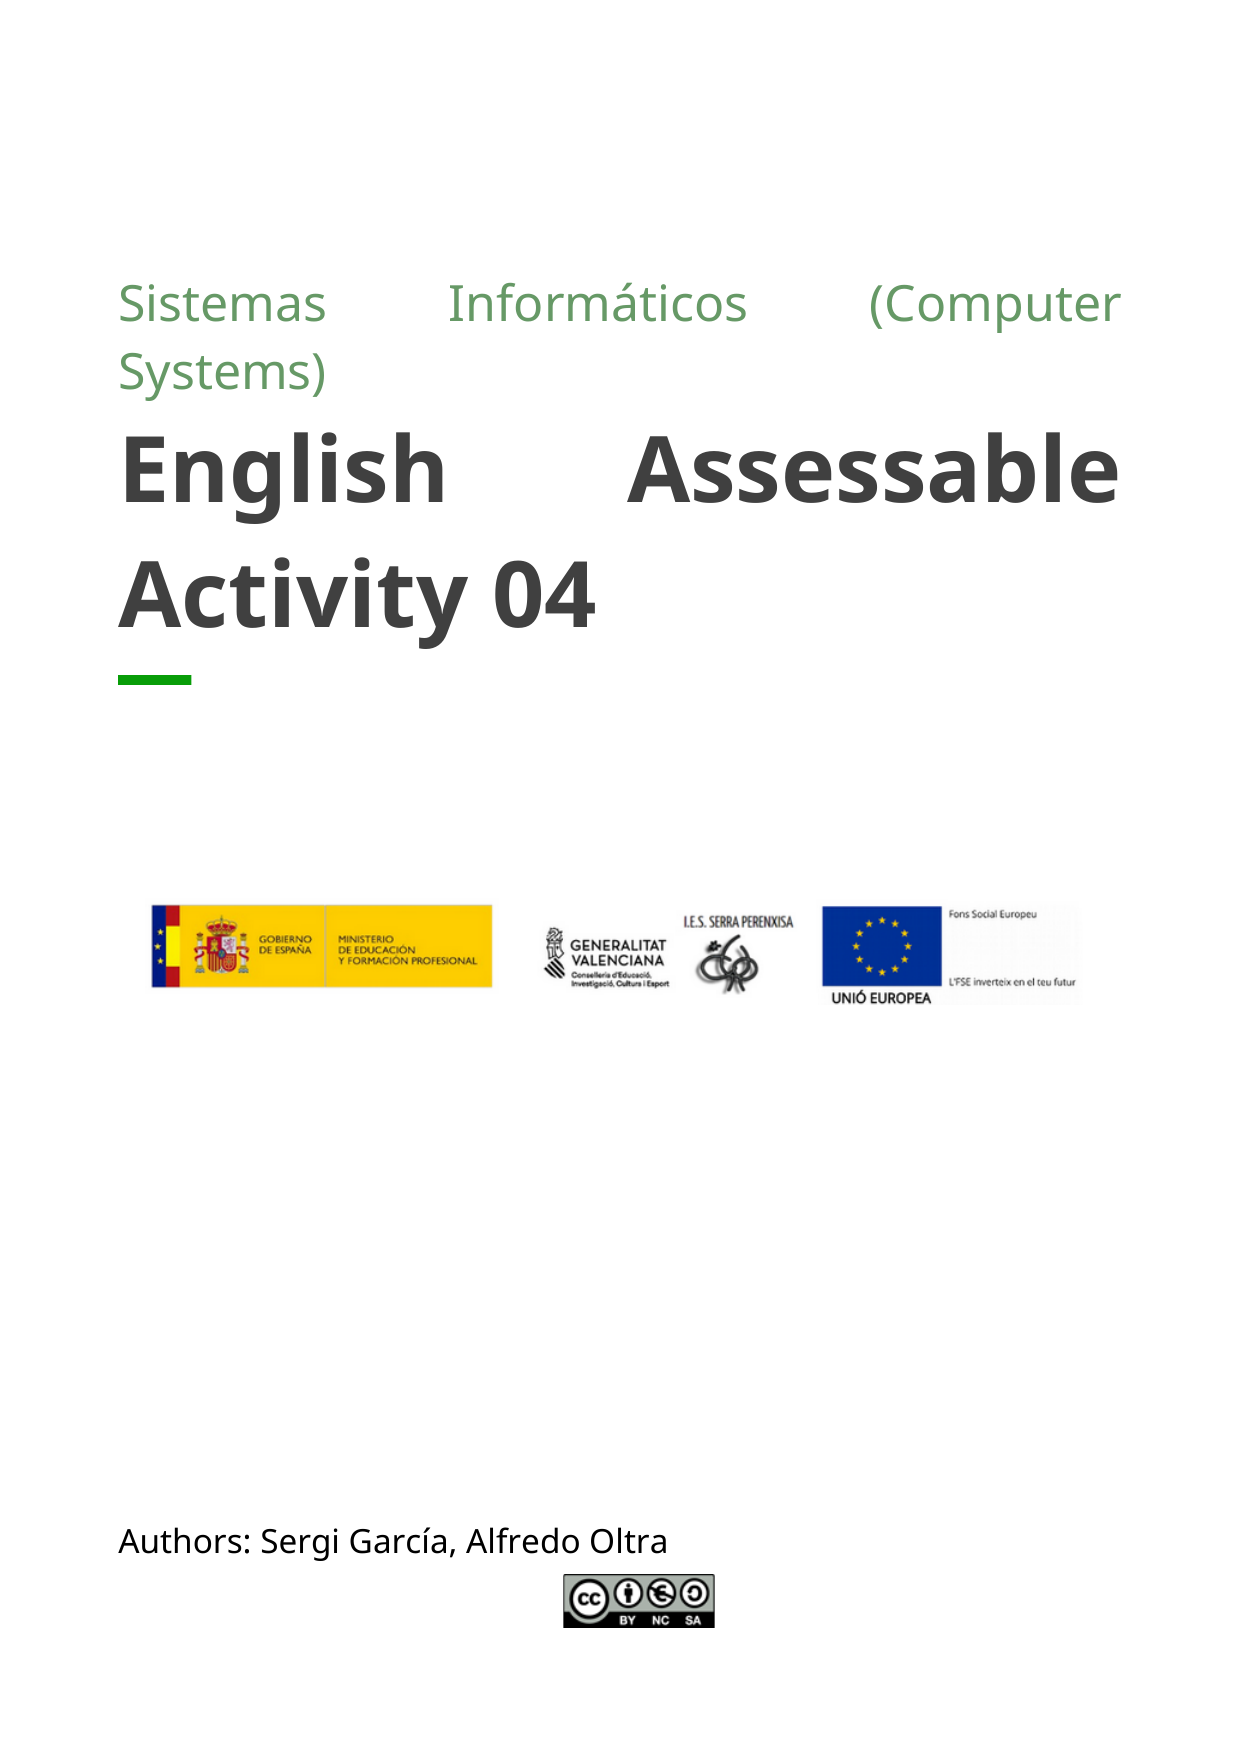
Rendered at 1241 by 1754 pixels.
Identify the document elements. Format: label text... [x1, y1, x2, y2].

picture [118, 885, 1123, 1005]
title Sistemas Informáticos (Computer Systems) English Assessable Activity 04 [118, 268, 1122, 654]
picture [118, 675, 192, 685]
text Authors: Sergi García, Alfredo Oltra [118, 1517, 1122, 1563]
picture [563, 1574, 715, 1628]
